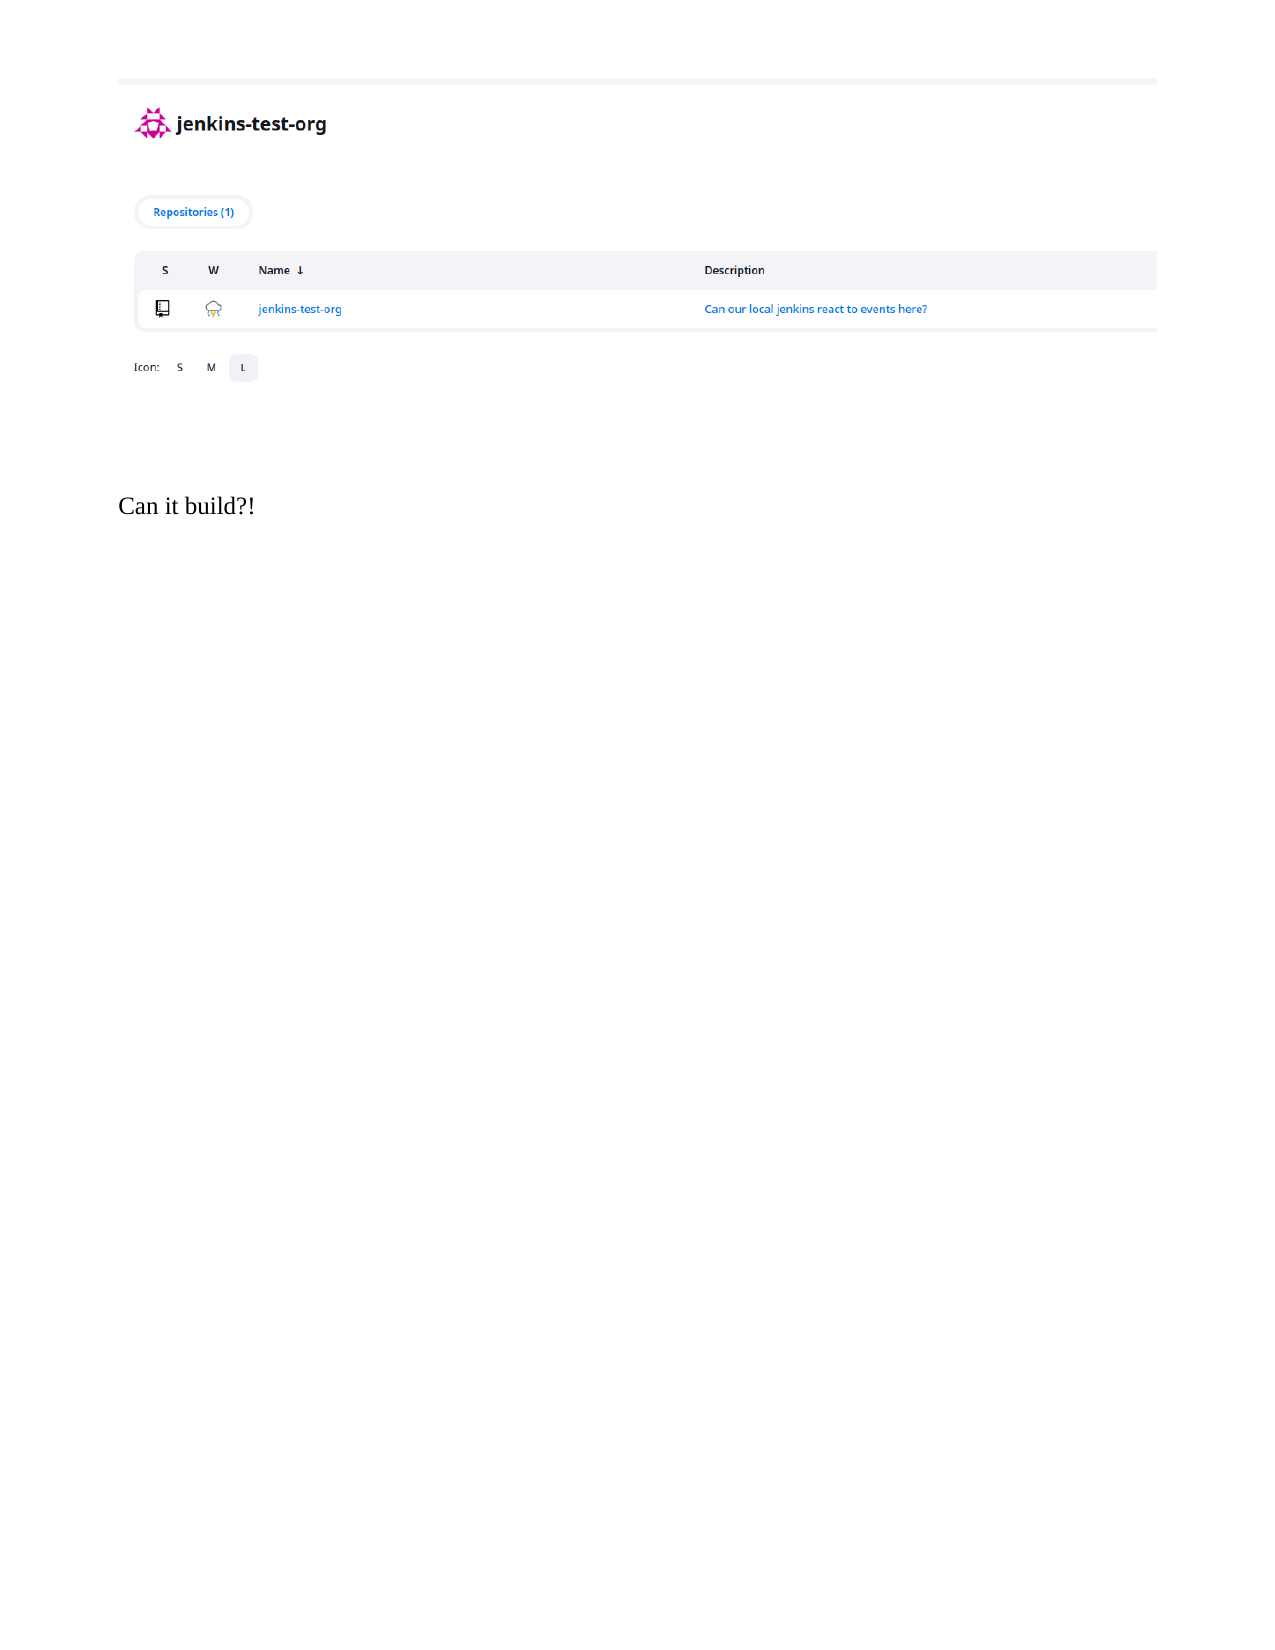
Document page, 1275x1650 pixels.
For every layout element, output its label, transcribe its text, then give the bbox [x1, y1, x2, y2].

text Can it build?! [118, 491, 1157, 520]
picture [118, 78, 1157, 491]
